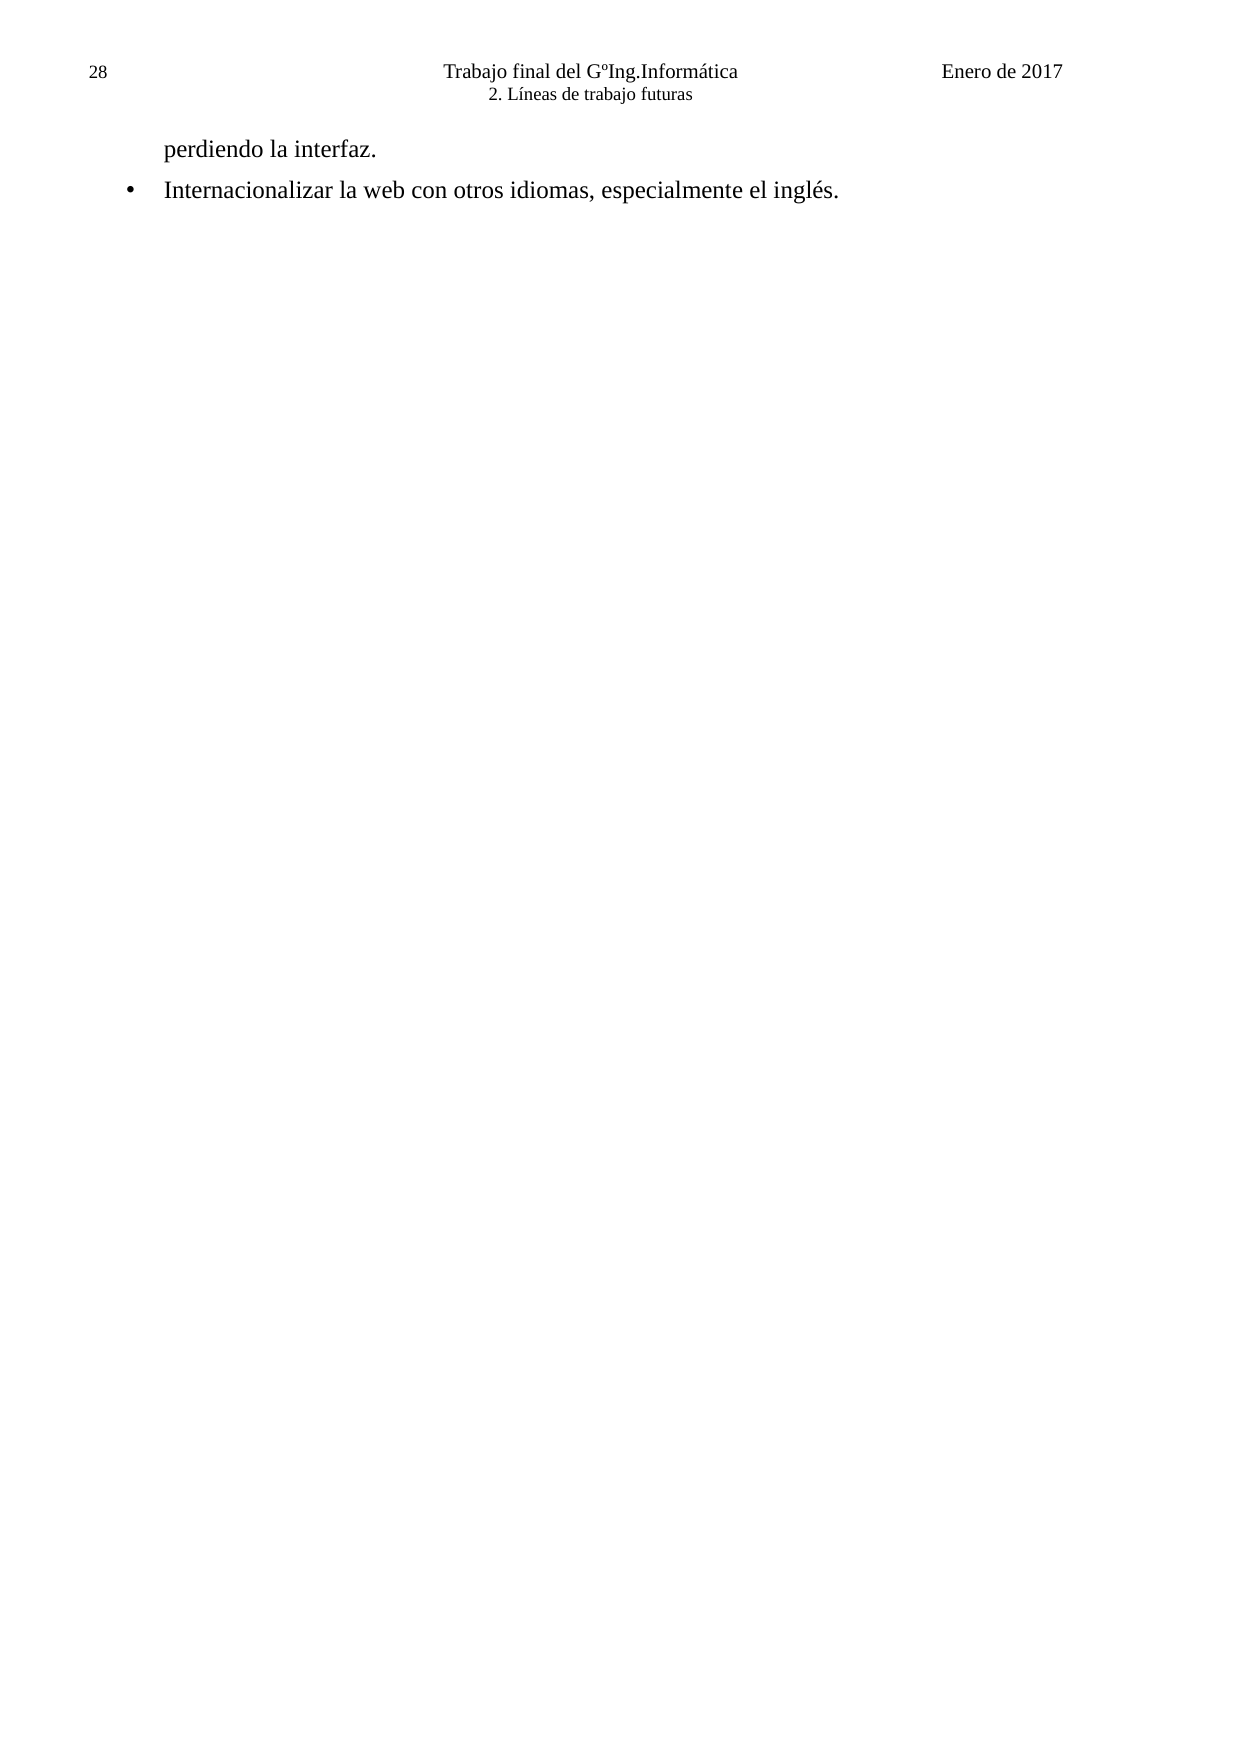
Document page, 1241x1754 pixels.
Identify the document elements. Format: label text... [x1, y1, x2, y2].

list Internacionalizar la web con otros idiomas, especialmente el inglés. [126, 175, 1063, 203]
list perdiendo la interfaz. [126, 134, 1063, 163]
